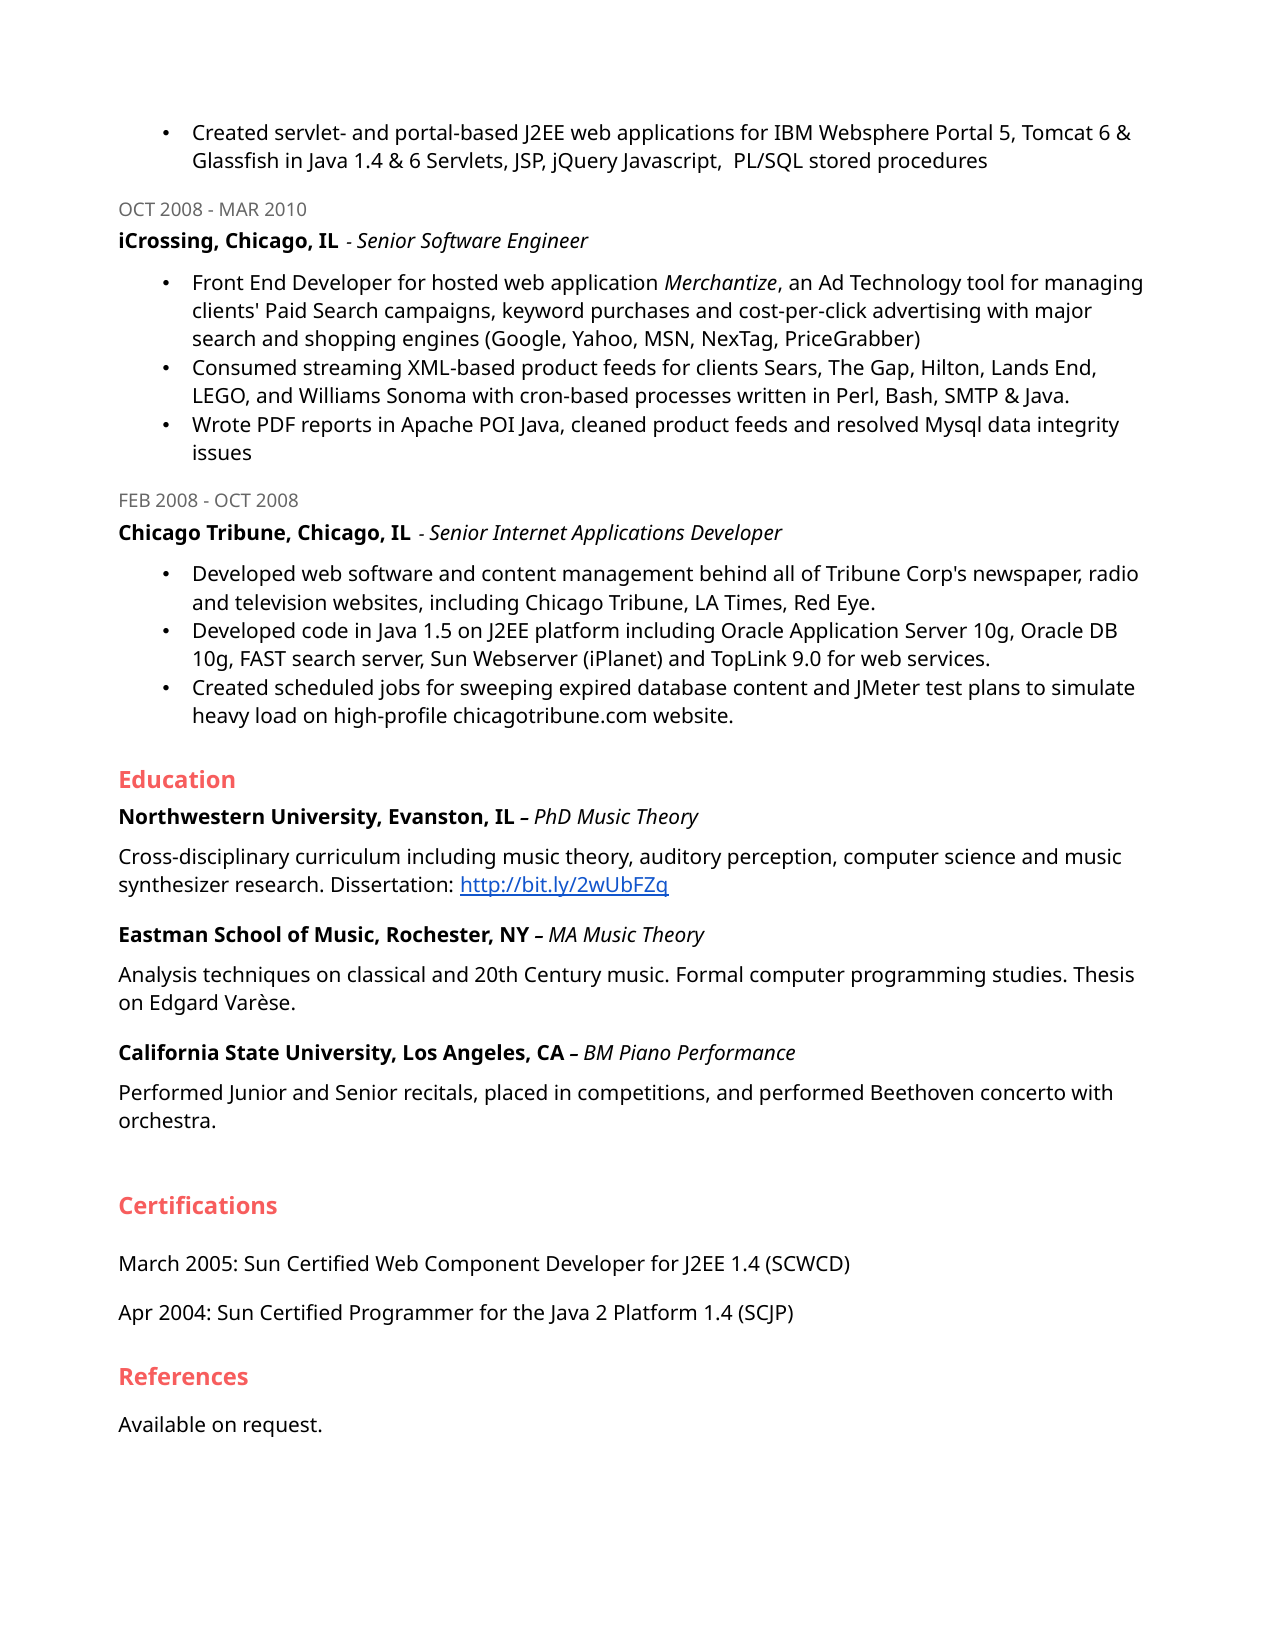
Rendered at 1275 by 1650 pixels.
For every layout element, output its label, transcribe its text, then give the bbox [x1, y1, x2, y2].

list Created servlet- and portal-based J2EE web applications for IBM Websphere Portal 5, Tomcat 6 & Glassfish in Java 1.4 & 6 Servlets, JSP, jQuery Javascript, PL/SQL stored procedures [162, 118, 1157, 175]
text Apr 2004: Sun Certified Programmer for the Java 2 Platform 1.4 (SCJP) [118, 1298, 1157, 1327]
subtitle FEB 2008 - OCT 2008 [118, 487, 1157, 513]
subtitle iCrossing, Chicago, IL - Senior Software Engineer [118, 221, 1157, 255]
subtitle Eastman School of Music, Rochester, NY – MA Music Theory [118, 920, 1157, 948]
list Front End Developer for hosted web application Merchantize, an Ad Technology tool for managing clients' Paid Search campaigns, keyword purchases and cost-per-click advertising with major search and shopping engines (Google, Yahoo, MSN, NexTag, PriceGrabber) [162, 268, 1157, 353]
text March 2005: Sun Certified Web Component Developer for J2EE 1.4 (SCWCD) [118, 1249, 1157, 1277]
list Developed code in Java 1.5 on J2EE platform including Oracle Application Server 10g, Oracle DB 10g, FAST search server, Sun Webserver (iPlanet) and TopLink 9.0 for web services. [162, 616, 1157, 673]
list Created scheduled jobs for sweeping expired database content and JMeter test plans to simulate heavy load on high-profile chicagotribune.com website. [162, 673, 1157, 730]
subtitle References [118, 1360, 1157, 1392]
subtitle Education [118, 763, 1157, 795]
subtitle Chicago Tribune, Chicago, IL - Senior Internet Applications Developer [118, 513, 1157, 547]
subtitle Certifications [118, 1168, 1157, 1226]
list Wrote PDF reports in Apache POI Java, cleaned product feeds and resolved Mysql data integrity issues [162, 410, 1157, 467]
subtitle OCT 2008 - MAR 2010 [118, 196, 1157, 221]
text Cross-disciplinary curriculum including music theory, auditory perception, computer science and music synthesizer research. Dissertation: http://bit.ly/2wUbFZq [118, 842, 1157, 899]
text Performed Junior and Senior recitals, placed in competitions, and performed Beethoven concerto with orchestra. [118, 1078, 1157, 1135]
subtitle California State University, Los Angeles, CA – BM Piano Performance [118, 1038, 1157, 1066]
list Developed web software and content management behind all of Tribune Corp's newspaper, radio and television websites, including Chicago Tribune, LA Times, Red Eye. [162, 559, 1157, 616]
subtitle Northwestern University, Evanston, IL – PhD Music Theory [118, 802, 1157, 830]
text Available on request. [118, 1411, 1157, 1439]
list Consumed streaming XML-based product feeds for clients Sears, The Gap, Hilton, Lands End, LEGO, and Williams Sonoma with cron-based processes written in Perl, Bash, SMTP & Java. [162, 353, 1157, 410]
text Analysis techniques on classical and 20th Century music. Formal computer programming studies. Thesis on Edgard Varèse. [118, 960, 1157, 1017]
